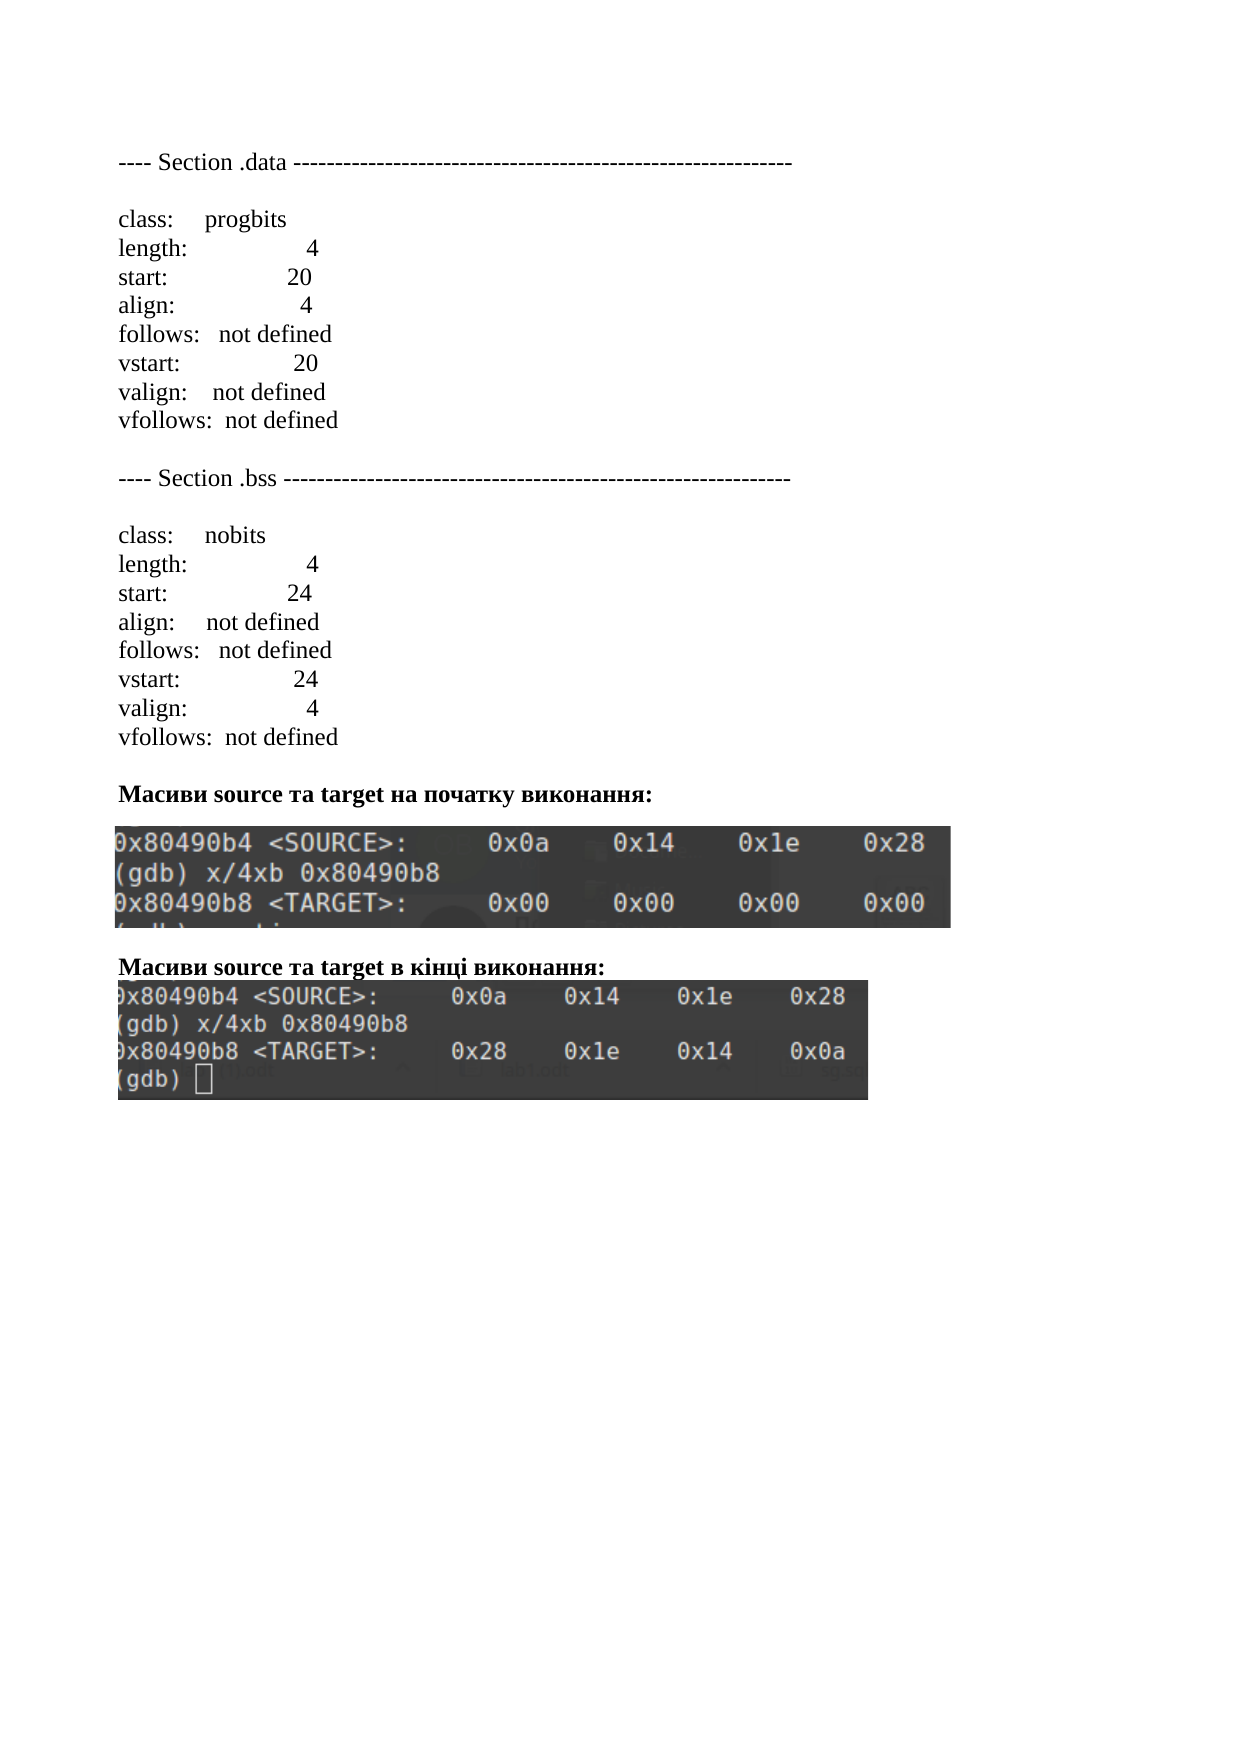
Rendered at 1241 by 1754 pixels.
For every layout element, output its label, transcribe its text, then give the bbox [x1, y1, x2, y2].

text class: nobits [118, 521, 1122, 549]
text start: 20 [118, 262, 1122, 291]
text length: 4 [118, 549, 1122, 578]
text length: 4 [118, 233, 1122, 262]
text vfollows: not defined [118, 406, 1122, 434]
text valign: 4 [118, 693, 1122, 722]
text valign: not defined [118, 377, 1122, 406]
text start: 24 [118, 578, 1122, 607]
text Масиви source та target на початку виконання: [118, 779, 1122, 808]
text align: not defined [118, 607, 1122, 636]
picture [118, 980, 869, 1100]
text follows: not defined [118, 636, 1122, 664]
text Масиви source та target в кінці виконання: [118, 952, 1122, 981]
text follows: not defined [118, 319, 1122, 348]
text class: progbits [118, 204, 1122, 233]
picture [114, 826, 951, 928]
text ---- Section .data ------------------------------------------------------------ [118, 147, 1122, 176]
text vfollows: not defined [118, 722, 1122, 751]
text vstart: 20 [118, 348, 1122, 377]
text vstart: 24 [118, 664, 1122, 693]
text ---- Section .bss ------------------------------------------------------------- [118, 463, 1122, 492]
text align: 4 [118, 291, 1122, 319]
